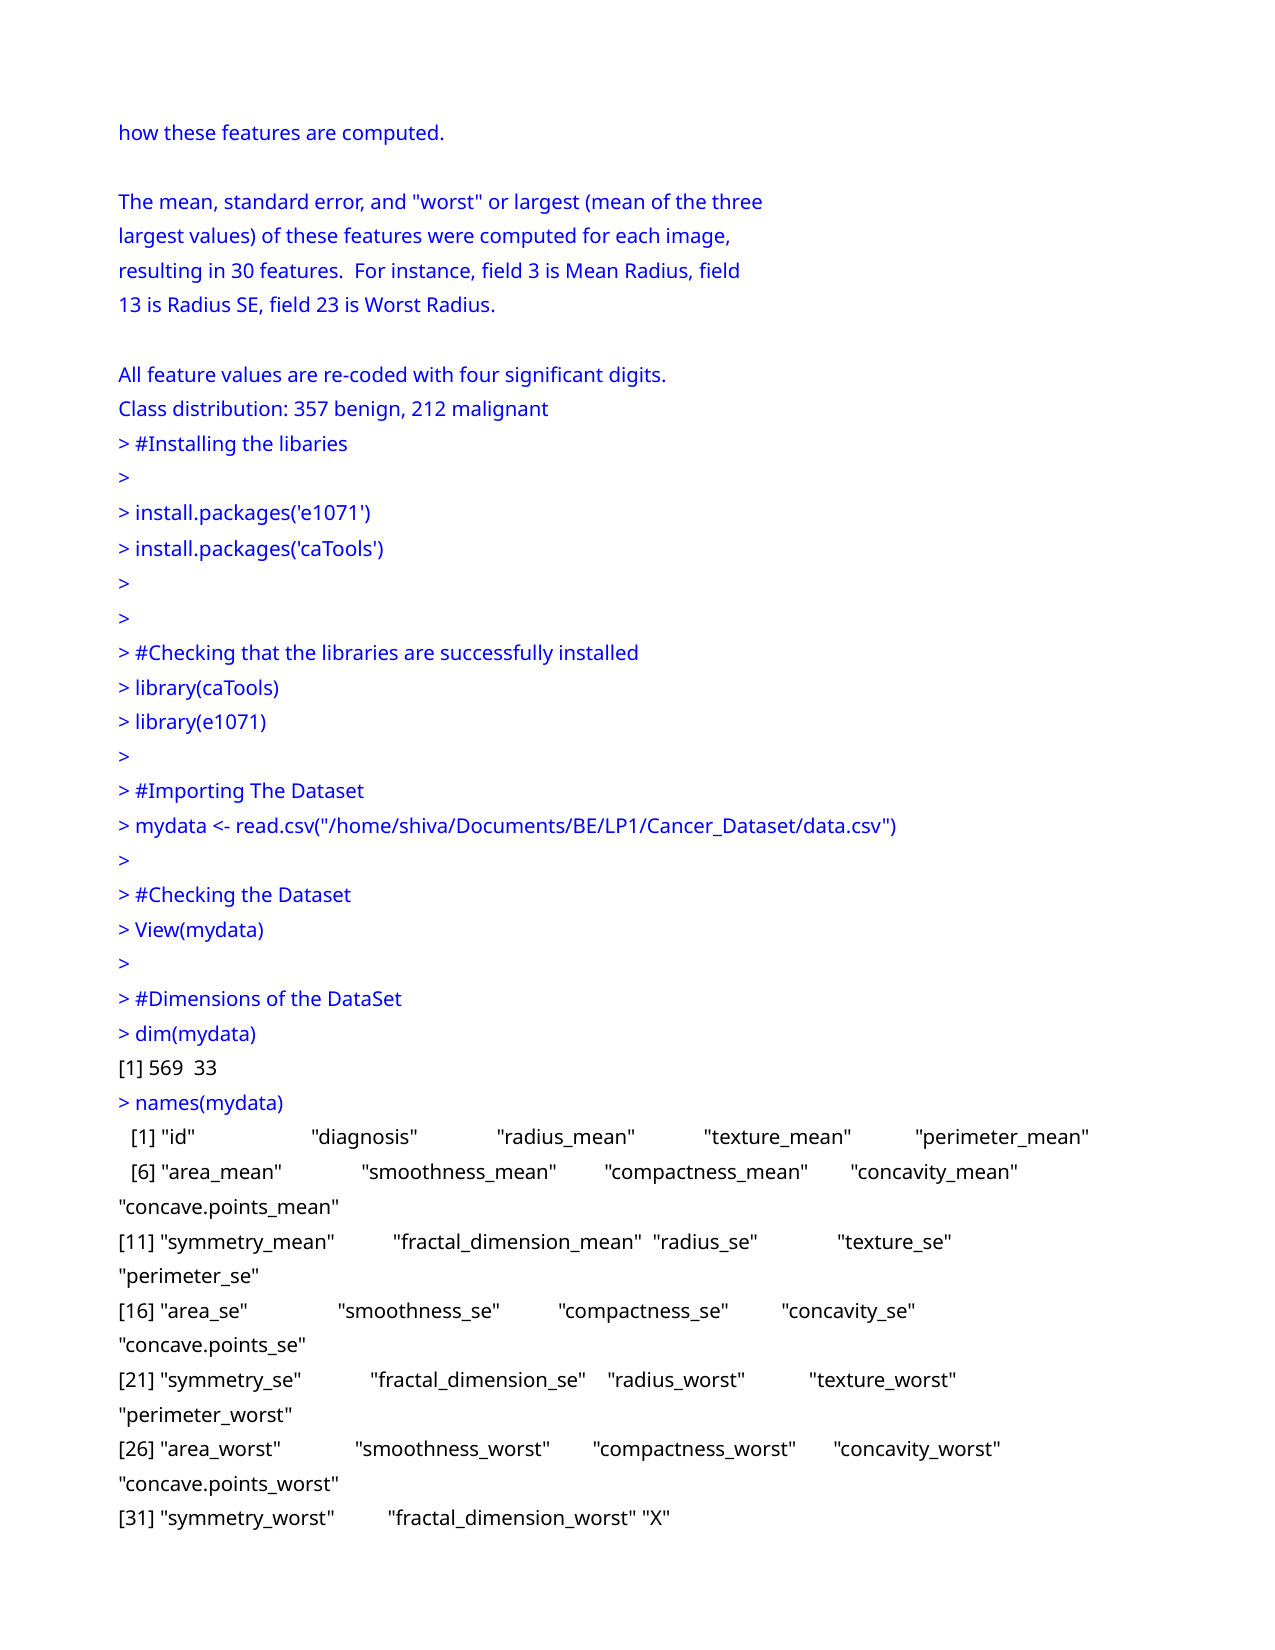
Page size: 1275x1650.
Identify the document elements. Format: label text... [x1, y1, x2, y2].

text > library(caTools) [118, 673, 1157, 701]
text > [118, 464, 1157, 492]
text largest values) of these features were computed for each image, [118, 222, 1157, 249]
text > #Checking that the libraries are successfully installed [118, 639, 1157, 666]
text > [118, 742, 1157, 770]
text > View(mydata) [118, 915, 1157, 943]
text The mean, standard error, and "worst" or largest (mean of the three [118, 187, 1157, 215]
text Class distribution: 357 benign, 212 malignant [118, 395, 1157, 422]
text > [118, 950, 1157, 978]
text resulting in 30 features. For instance, field 3 is Mean Radius, field [118, 256, 1157, 284]
text [1] 569 33 [118, 1054, 1157, 1081]
text > mydata <- read.csv("/home/shiva/Documents/BE/LP1/Cancer_Dataset/data.csv") [118, 812, 1157, 839]
text [26] "area_worst" "smoothness_worst" "compactness_worst" "concavity_worst" "concave.points_worst" [118, 1435, 1157, 1497]
text All feature values are re-coded with four significant digits. [118, 360, 1157, 388]
text > [118, 569, 1157, 597]
text [21] "symmetry_se" "fractal_dimension_se" "radius_worst" "texture_worst" "perimeter_worst" [118, 1366, 1157, 1428]
text > dim(mydata) [118, 1019, 1157, 1047]
text > #Importing The Dataset [118, 777, 1157, 805]
text 13 is Radius SE, field 23 is Worst Radius. [118, 291, 1157, 319]
text [1] "id" "diagnosis" "radius_mean" "texture_mean" "perimeter_mean" [118, 1123, 1157, 1151]
text > install.packages('e1071') [118, 498, 1157, 527]
text > #Checking the Dataset [118, 881, 1157, 908]
text > library(e1071) [118, 708, 1157, 736]
text [16] "area_se" "smoothness_se" "compactness_se" "concavity_se" "concave.points_se" [118, 1297, 1157, 1359]
text [11] "symmetry_mean" "fractal_dimension_mean" "radius_se" "texture_se" "perimeter_se" [118, 1227, 1157, 1290]
text > names(mydata) [118, 1088, 1157, 1116]
text > install.packages('caTools') [118, 534, 1157, 562]
text > [118, 604, 1157, 632]
text > #Dimensions of the DataSet [118, 984, 1157, 1012]
text how these features are computed. [118, 118, 1157, 146]
text > #Installing the libaries [118, 429, 1157, 457]
text [6] "area_mean" "smoothness_mean" "compactness_mean" "concavity_mean" "concave.points_mean" [118, 1158, 1157, 1221]
text [31] "symmetry_worst" "fractal_dimension_worst" "X" [118, 1504, 1157, 1532]
text > [118, 846, 1157, 874]
